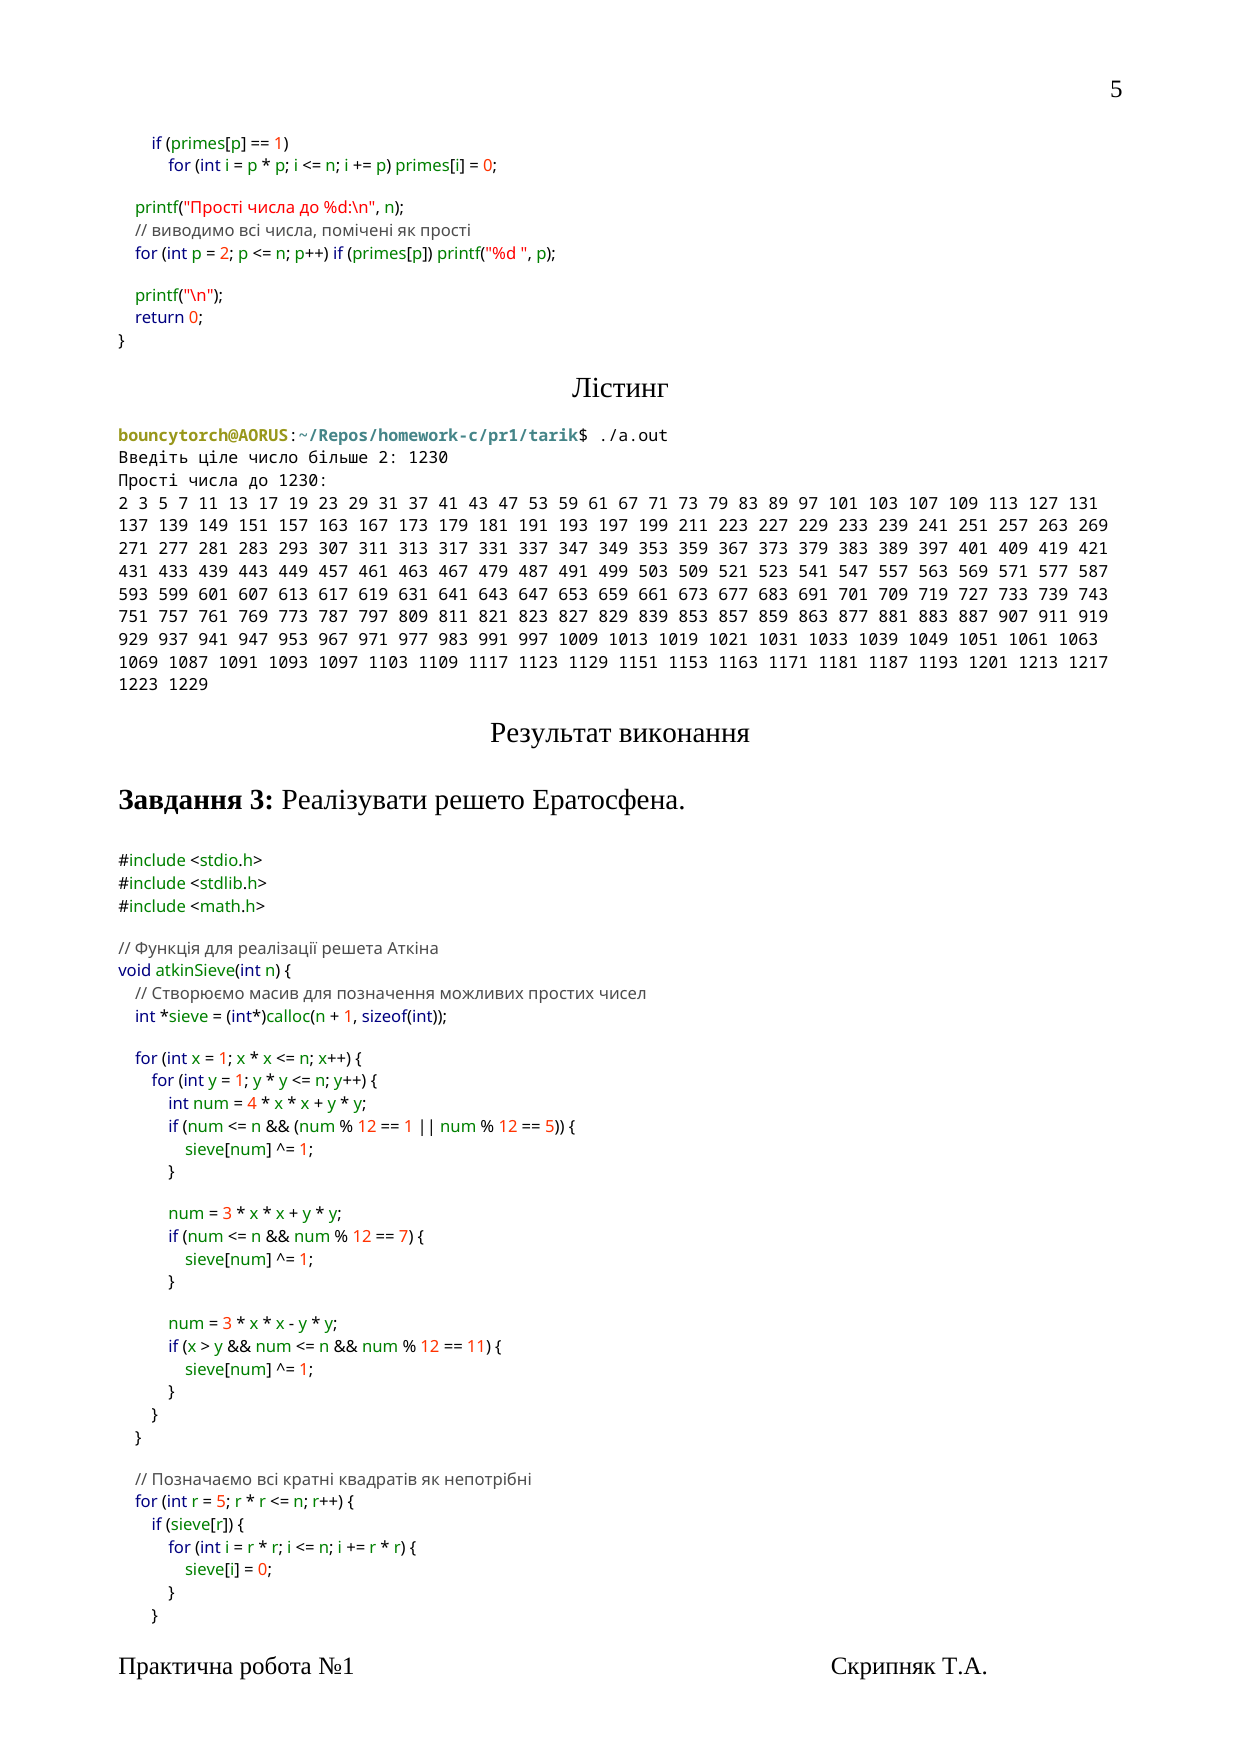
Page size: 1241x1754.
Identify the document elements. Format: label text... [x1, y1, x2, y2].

text if (primes[p] == 1) [118, 131, 1122, 154]
text printf("\n"); [118, 283, 1122, 306]
text for (int x = 1; x * x <= n; x++) { [118, 1046, 1122, 1069]
text // Позначаємо всі кратні квадратів як непотрібні [118, 1467, 1122, 1490]
text #include <math.h> [118, 894, 1122, 917]
text // виводимо всі числа, помічені як прості [118, 219, 1122, 241]
text for (int i = r * r; i <= n; i += r * r) { [118, 1535, 1122, 1558]
text #include <stdlib.h> [118, 872, 1122, 894]
text // Створюємо масив для позначення можливих простих чисел [118, 982, 1122, 1004]
text } [118, 1581, 1122, 1603]
text printf("Прості числа до %d:\n", n); [118, 196, 1122, 219]
text } [118, 1403, 1122, 1425]
text 2 3 5 7 11 13 17 19 23 29 31 37 41 43 47 53 59 61 67 71 73 79 83 89 97 101 103 107 109 113 127 131 137 139 149 151 157 163 167 173 179 181 191 193 197 199 211 223 227 229 233 239 241 251 257 263 269 271 277 281 283 293 307 311 313 317 331 337 347 349 353 359 367 373 379 383 389 397 401 409 419 421 431 433 439 443 449 457 461 463 467 479 487 491 499 503 509 521 523 541 547 557 563 569 571 577 587 593 599 601 607 613 617 619 631 641 643 647 653 659 661 673 677 683 691 701 709 719 727 733 739 743 751 757 761 769 773 787 797 809 811 821 823 827 829 839 853 857 859 863 877 881 883 887 907 911 919 929 937 941 947 953 967 971 977 983 991 997 1009 1013 1019 1021 1031 1033 1039 1049 1051 1061 1063 1069 1087 1091 1093 1097 1103 1109 1117 1123 1129 1151 1153 1163 1171 1181 1187 1193 1201 1213 1217 1223 1229 [118, 491, 1122, 696]
text for (int i = p * p; i <= n; i += p) primes[i] = 0; [118, 154, 1122, 177]
text Прості числа до 1230: [118, 469, 1122, 491]
text for (int r = 5; r * r <= n; r++) { [118, 1490, 1122, 1513]
text sieve[num] ^= 1; [118, 1137, 1122, 1160]
text Завдання 3: Реалізувати решето Ератосфена. [118, 782, 1122, 816]
text return 0; [118, 306, 1122, 329]
text if (num <= n && (num % 12 == 1 || num % 12 == 5)) { [118, 1114, 1122, 1137]
text int *sieve = (int*)calloc(n + 1, sizeof(int)); [118, 1004, 1122, 1027]
text num = 3 * x * x - y * y; [118, 1312, 1122, 1334]
text Лістинг [118, 371, 1122, 404]
text } [118, 1425, 1122, 1448]
text sieve[i] = 0; [118, 1558, 1122, 1581]
text } [118, 329, 1122, 351]
text if (num <= n && num % 12 == 7) { [118, 1224, 1122, 1247]
text if (x > y && num <= n && num % 12 == 11) { [118, 1334, 1122, 1357]
text } [118, 1603, 1122, 1626]
text sieve[num] ^= 1; [118, 1357, 1122, 1380]
text void atkinSieve(int n) { [118, 959, 1122, 982]
text bouncytorch@AORUS:~/Repos/homework-c/pr1/tarik$ ./a.out [118, 423, 1122, 446]
text Введіть ціле число більше 2: 1230 [118, 446, 1122, 469]
text sieve[num] ^= 1; [118, 1247, 1122, 1270]
text } [118, 1380, 1122, 1403]
text Результат виконання [118, 715, 1122, 748]
text if (sieve[r]) { [118, 1513, 1122, 1535]
text for (int p = 2; p <= n; p++) if (primes[p]) printf("%d ", p); [118, 241, 1122, 264]
text } [118, 1160, 1122, 1183]
text #include <stdio.h> [118, 849, 1122, 872]
text int num = 4 * x * x + y * y; [118, 1092, 1122, 1114]
text // Функція для реалізації решета Аткіна [118, 936, 1122, 959]
text } [118, 1270, 1122, 1293]
text for (int y = 1; y * y <= n; y++) { [118, 1069, 1122, 1092]
text num = 3 * x * x + y * y; [118, 1202, 1122, 1224]
